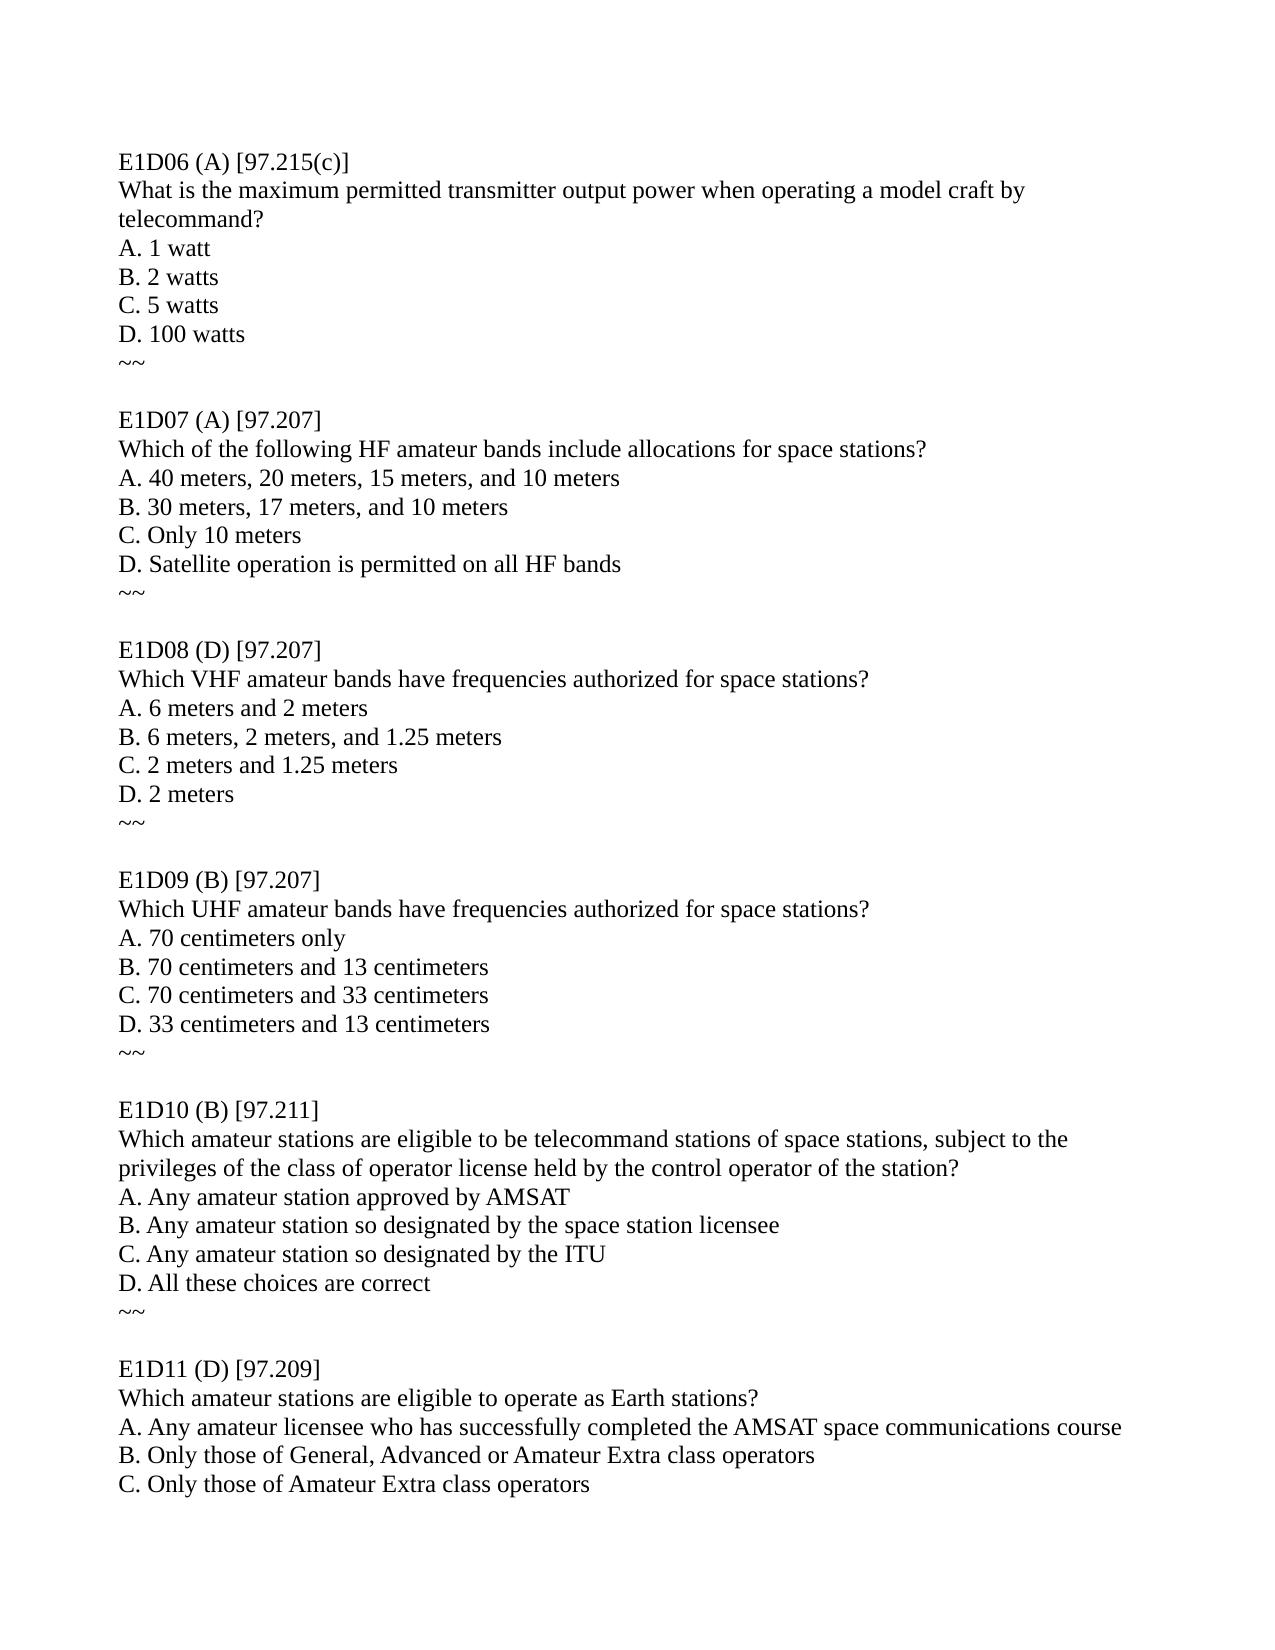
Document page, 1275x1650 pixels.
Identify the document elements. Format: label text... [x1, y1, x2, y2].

text ~~ [118, 1297, 1157, 1326]
text C. 5 watts [118, 291, 1157, 319]
text A. 70 centimeters only [118, 923, 1157, 952]
text E1D09 (B) [97.207] [118, 866, 1157, 894]
text A. 1 watt [118, 233, 1157, 262]
text Which amateur stations are eligible to be telecommand stations of space stations, subject to the privileges of the class of operator license held by the control operator of the station? [118, 1124, 1157, 1182]
text C. Any amateur station so designated by the ITU [118, 1239, 1157, 1268]
text D. Satellite operation is permitted on all HF bands [118, 549, 1157, 578]
text Which UHF amateur bands have frequencies authorized for space stations? [118, 894, 1157, 923]
text E1D06 (A) [97.215(c)] [118, 147, 1157, 176]
text A. Any amateur station approved by AMSAT [118, 1182, 1157, 1211]
text D. 100 watts [118, 319, 1157, 348]
text E1D08 (D) [97.207] [118, 636, 1157, 664]
text B. 30 meters, 17 meters, and 10 meters [118, 492, 1157, 521]
text What is the maximum permitted transmitter output power when operating a model craft by telecommand? [118, 176, 1157, 233]
text ~~ [118, 808, 1157, 837]
text B. 70 centimeters and 13 centimeters [118, 952, 1157, 981]
text Which of the following HF amateur bands include allocations for space stations? [118, 434, 1157, 463]
text D. All these choices are correct [118, 1268, 1157, 1297]
text C. 70 centimeters and 33 centimeters [118, 981, 1157, 1009]
text B. Only those of General, Advanced or Amateur Extra class operators [118, 1441, 1157, 1469]
text C. Only 10 meters [118, 521, 1157, 549]
text E1D07 (A) [97.207] [118, 406, 1157, 434]
text Which amateur stations are eligible to operate as Earth stations? [118, 1383, 1157, 1412]
text A. Any amateur licensee who has successfully completed the AMSAT space communications course [118, 1412, 1157, 1441]
text D. 2 meters [118, 779, 1157, 808]
text B. 6 meters, 2 meters, and 1.25 meters [118, 722, 1157, 751]
text ~~ [118, 1038, 1157, 1067]
text ~~ [118, 348, 1157, 377]
text D. 33 centimeters and 13 centimeters [118, 1009, 1157, 1038]
text A. 40 meters, 20 meters, 15 meters, and 10 meters [118, 463, 1157, 492]
text C. Only those of Amateur Extra class operators [118, 1469, 1157, 1498]
text C. 2 meters and 1.25 meters [118, 751, 1157, 779]
text ~~ [118, 578, 1157, 607]
text E1D10 (B) [97.211] [118, 1096, 1157, 1124]
text E1D11 (D) [97.209] [118, 1354, 1157, 1383]
text B. Any amateur station so designated by the space station licensee [118, 1211, 1157, 1239]
text Which VHF amateur bands have frequencies authorized for space stations? [118, 664, 1157, 693]
text B. 2 watts [118, 262, 1157, 291]
text A. 6 meters and 2 meters [118, 693, 1157, 722]
